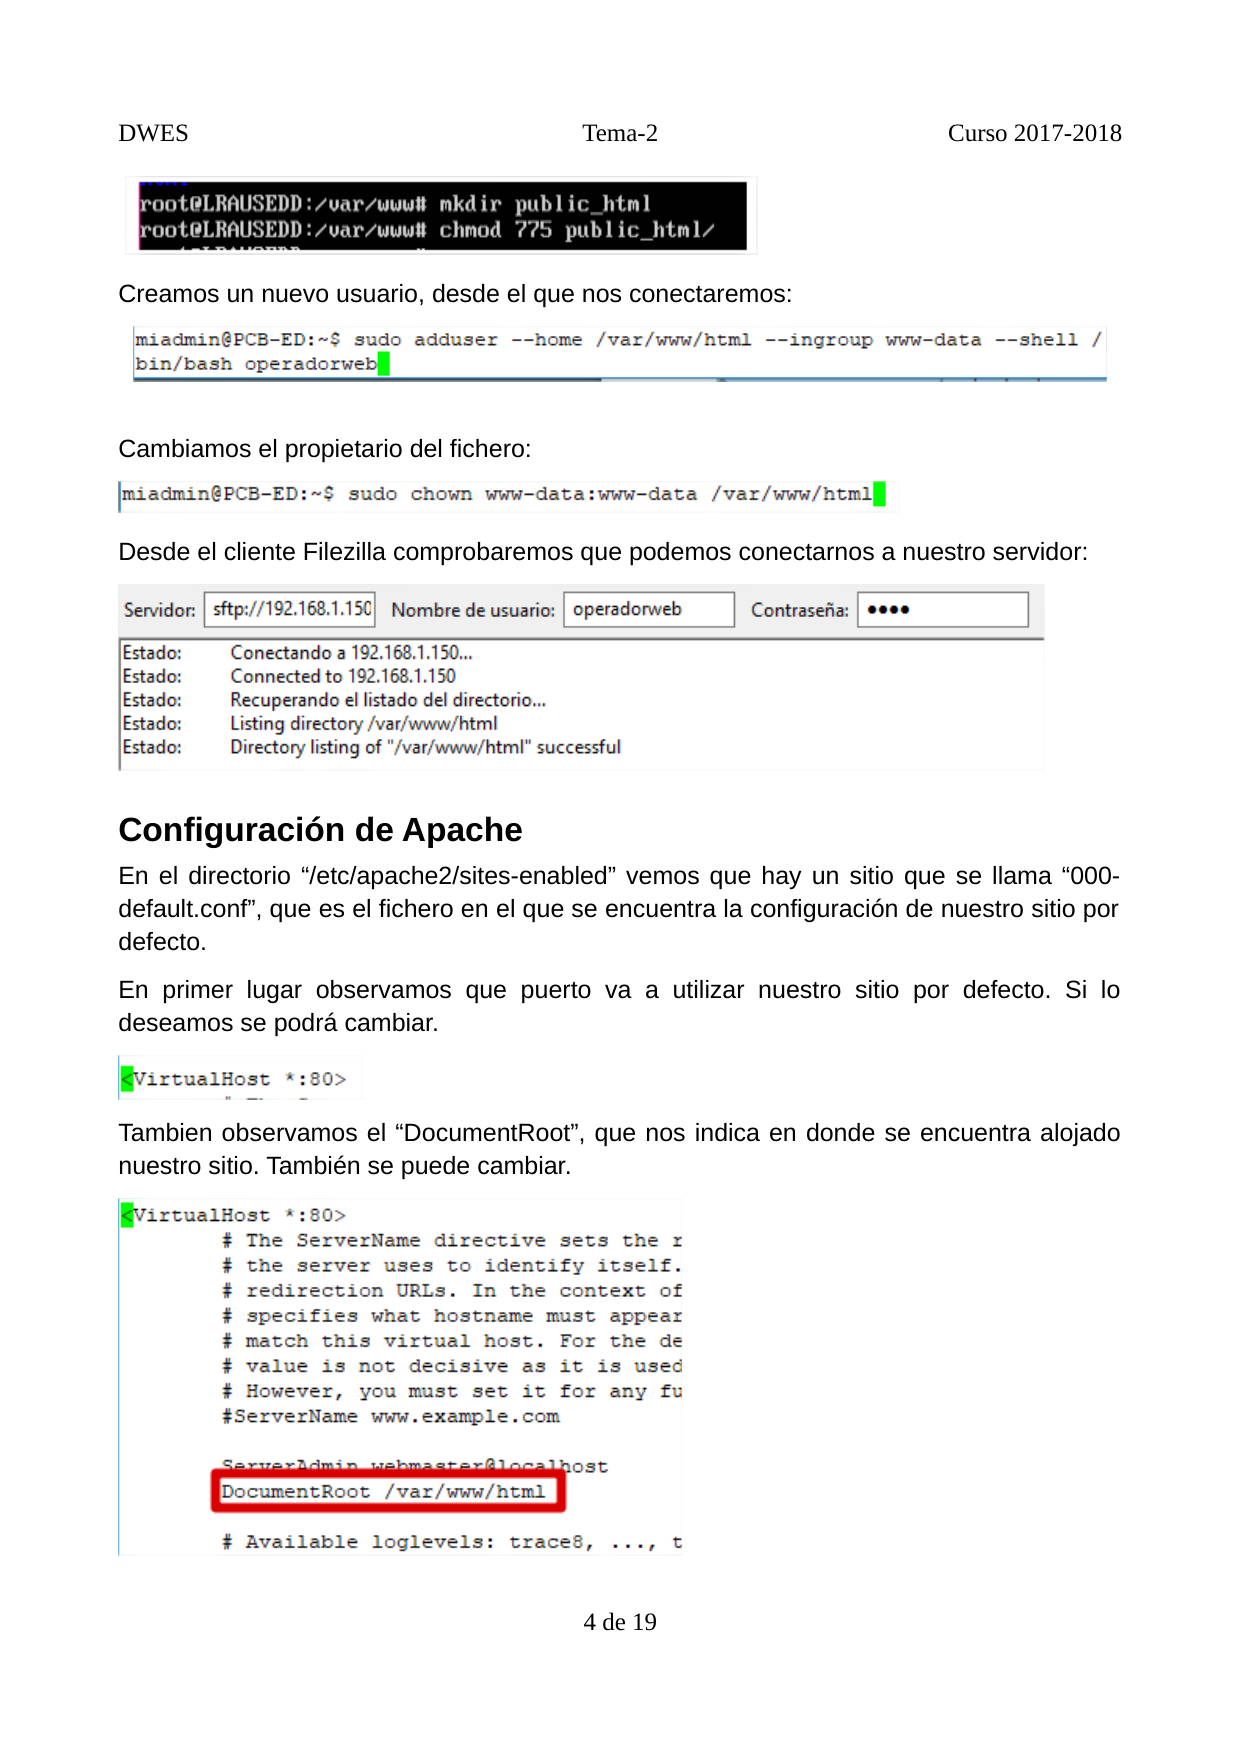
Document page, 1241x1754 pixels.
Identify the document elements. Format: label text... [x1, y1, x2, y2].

text Cambiamos el propietario del fichero: [118, 434, 1122, 463]
text Desde el cliente Filezilla comprobaremos que podemos conectarnos a nuestro servidor: [118, 537, 1122, 566]
picture [118, 1198, 683, 1556]
subtitle Configuración de Apache [118, 810, 1122, 849]
text En el directorio “/etc/apache2/sites-enabled” vemos que hay un sitio que se llama “000- default.conf”, que es el fichero en el que se encuentra la configuración de nuestro sitio por defecto. [118, 861, 1122, 956]
picture [125, 176, 758, 255]
picture [118, 1055, 364, 1100]
text Tambien observamos el “DocumentRoot”, que nos indica en donde se encuentra alojado nuestro sitio. También se puede cambiar. [118, 1118, 1122, 1180]
picture [118, 481, 900, 513]
text Creamos un nuevo usuario, desde el que nos conectaremos: [118, 279, 1122, 307]
picture [133, 326, 1108, 382]
text En primer lugar observamos que puerto va a utilizar nuestro sitio por defecto. Si lo deseamos se podrá cambiar. [118, 975, 1122, 1037]
picture [118, 584, 1045, 771]
